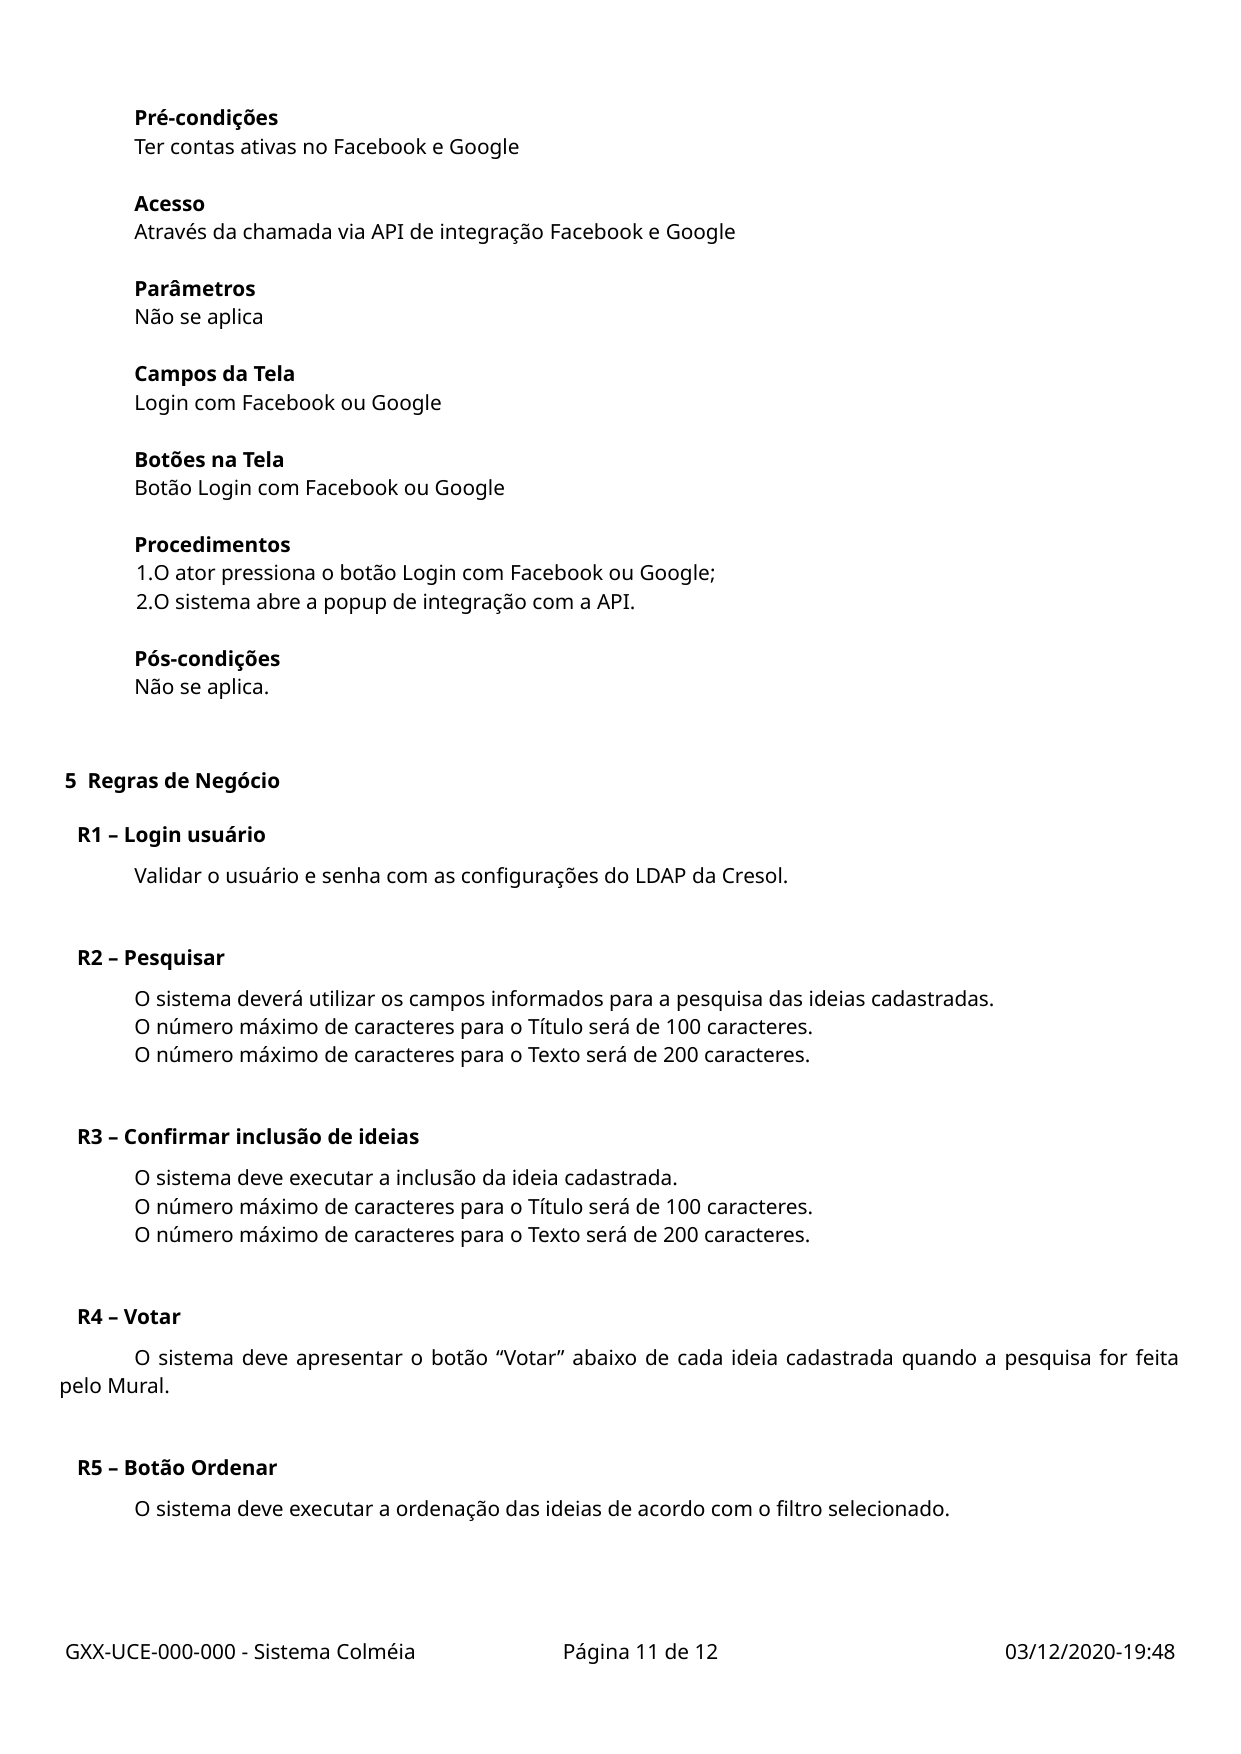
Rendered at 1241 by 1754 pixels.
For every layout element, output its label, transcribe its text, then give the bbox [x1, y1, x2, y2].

text Acesso [59, 189, 1181, 217]
text Validar o usuário e senha com as configurações do LDAP da Cresol. [59, 861, 1181, 889]
text Botão Login com Facebook ou Google [59, 473, 1181, 502]
text Ter contas ativas no Facebook e Google [59, 132, 1181, 160]
text O número máximo de caracteres para o Texto será de 200 caracteres. [59, 1041, 1181, 1069]
subtitle Regras de Negócio [59, 767, 1181, 795]
text O número máximo de caracteres para o Título será de 100 caracteres. [59, 1012, 1181, 1041]
text Pré-condições [59, 103, 1181, 132]
subtitle R3 – Confirmar inclusão de ideias [77, 1122, 1181, 1151]
subtitle R5 – Botão Ordenar [77, 1453, 1181, 1482]
text O sistema deverá utilizar os campos informados para a pesquisa das ideias cadastradas. [59, 984, 1181, 1012]
text O número máximo de caracteres para o Texto será de 200 caracteres. [59, 1220, 1181, 1249]
text Não se aplica. [59, 672, 1181, 701]
list O ator pressiona o botão Login com Facebook ou Google; [136, 558, 1181, 587]
subtitle R4 – Votar [77, 1302, 1181, 1331]
text O sistema deve executar a ordenação das ideias de acordo com o filtro selecionado. [59, 1494, 1181, 1523]
text Não se aplica [59, 302, 1181, 331]
text O sistema deve apresentar o botão “Votar” abaixo de cada ideia cadastrada quando a pesquisa for feita pelo Mural. [59, 1343, 1181, 1400]
text Botões na Tela [59, 445, 1181, 473]
text Parâmetros [59, 274, 1181, 302]
text Procedimentos [59, 530, 1181, 558]
subtitle R1 – Login usuário [77, 820, 1181, 848]
text O número máximo de caracteres para o Título será de 100 caracteres. [59, 1192, 1181, 1220]
text Campos da Tela [59, 359, 1181, 388]
text Através da chamada via API de integração Facebook e Google [59, 217, 1181, 246]
text Login com Facebook ou Google [59, 388, 1181, 416]
subtitle R2 – Pesquisar [77, 943, 1181, 971]
text O sistema deve executar a inclusão da ideia cadastrada. [59, 1163, 1181, 1192]
text Pós-condições [59, 644, 1181, 672]
list O sistema abre a popup de integração com a API. [136, 587, 1181, 615]
